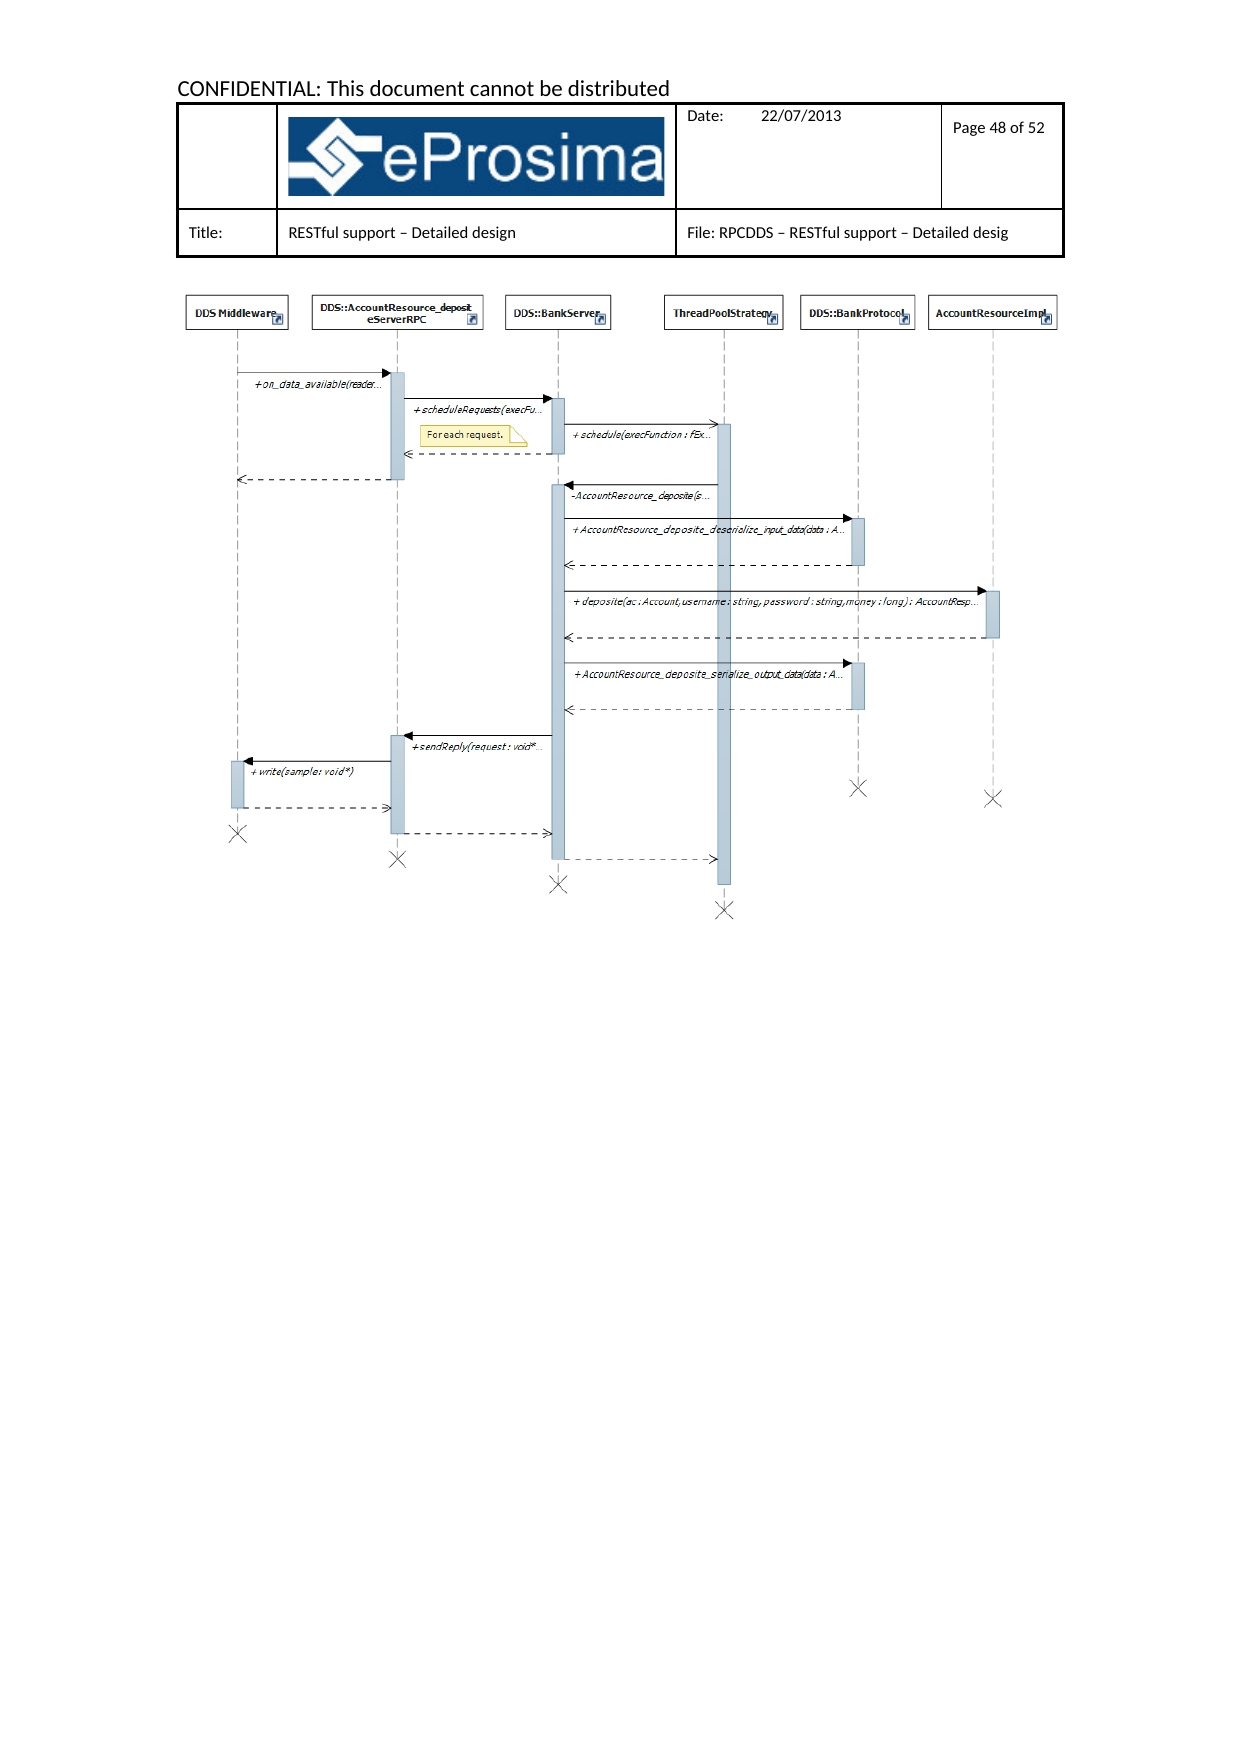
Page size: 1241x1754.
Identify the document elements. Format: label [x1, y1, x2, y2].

picture [288, 117, 665, 196]
picture [177, 286, 1063, 922]
